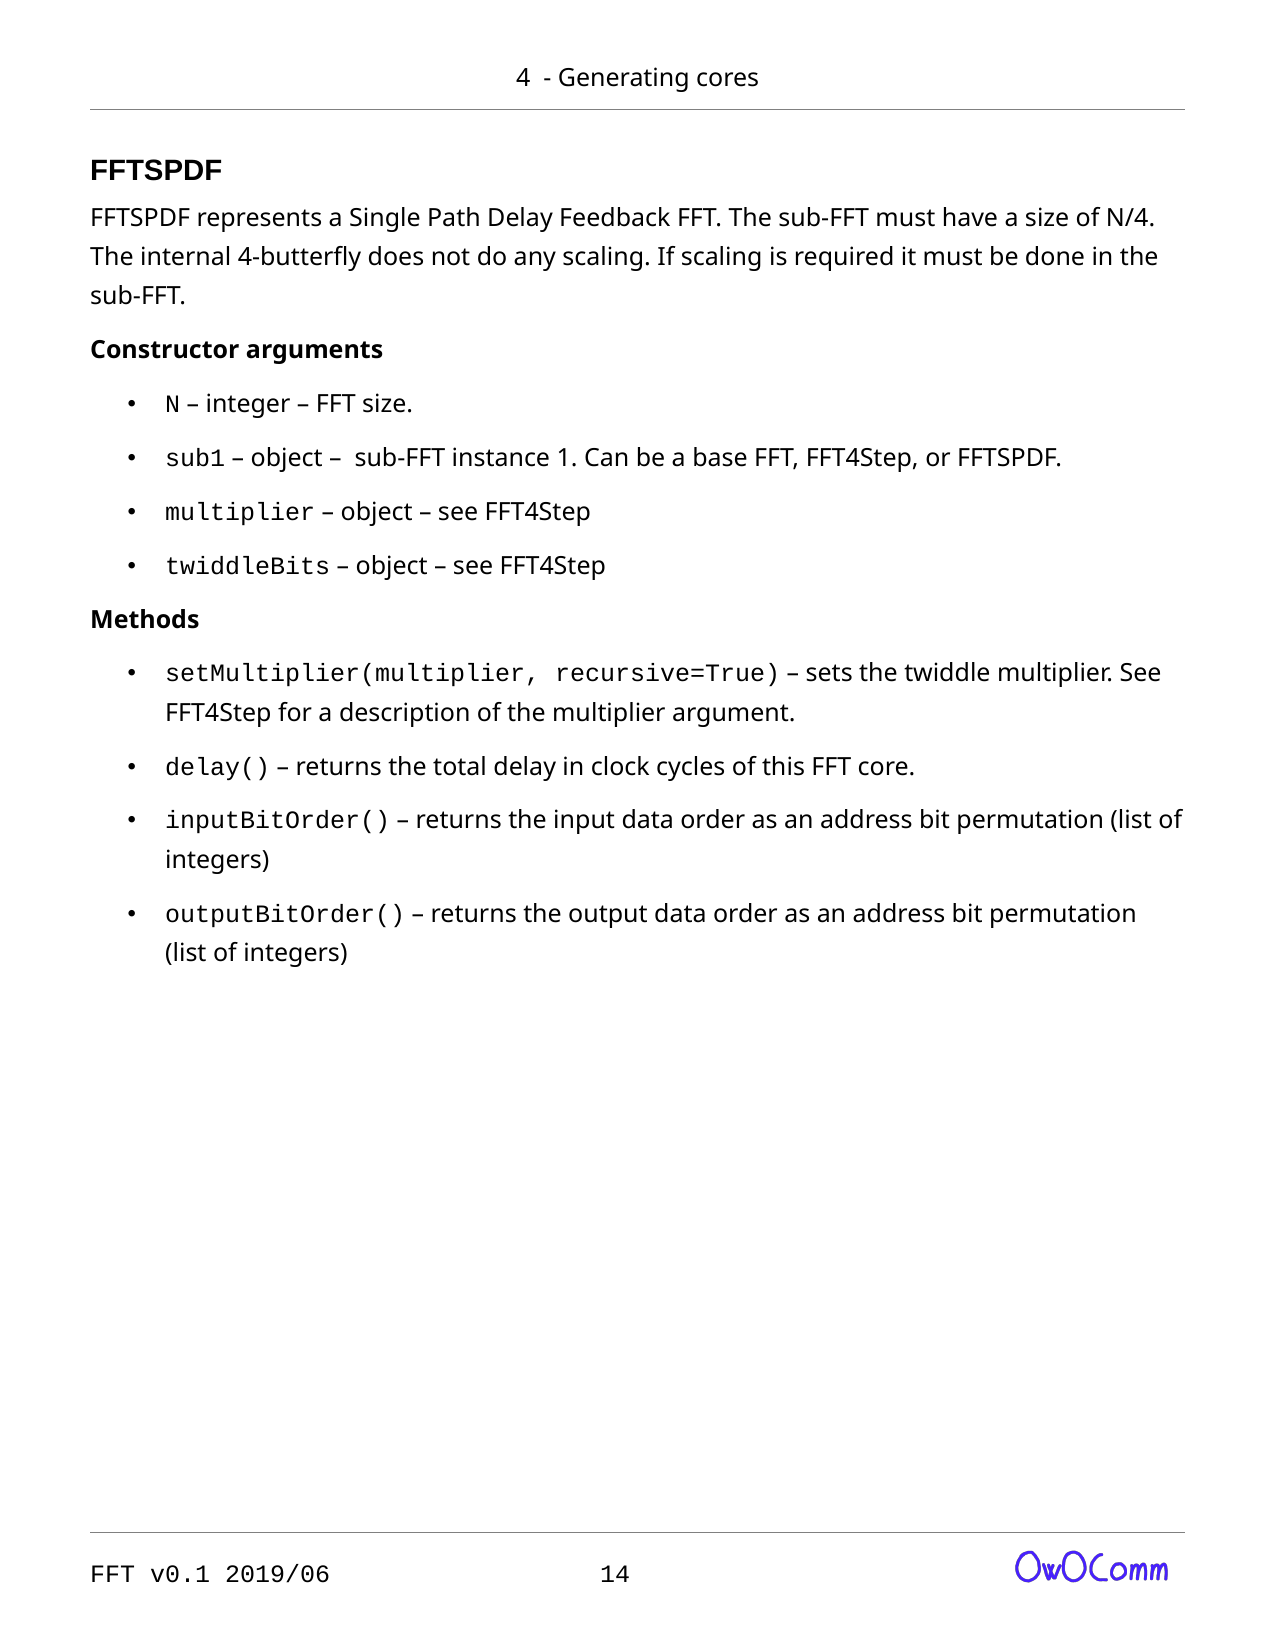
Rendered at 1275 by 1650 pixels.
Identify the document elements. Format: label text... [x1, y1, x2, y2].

list inputBitOrder() – returns the input data order as an address bit permutation (list of integers) [127, 802, 1185, 876]
list outputBitOrder() – returns the output data order as an address bit permutation (list of integers) [127, 895, 1185, 969]
list multiplier – object – see FFT4Step [127, 493, 1185, 528]
picture [1005, 1544, 1178, 1589]
text Methods [90, 601, 1185, 635]
list sub1 – object – sub-FFT instance 1. Can be a base FFT, FFT4Step, or FFTSPDF. [127, 439, 1185, 474]
subtitle FFTSPDF [90, 153, 1185, 187]
list N – integer – FFT size. [127, 385, 1185, 420]
list twiddleBits – object – see FFT4Step [127, 547, 1185, 582]
list setMultiplier(multiplier, recursive=True) – sets the twiddle multiplier. See FFT4Step for a description of the multiplier argument. [127, 655, 1185, 728]
text Constructor arguments [90, 332, 1185, 366]
text FFTSPDF represents a Single Path Delay Feedback FFT. The sub-FFT must have a size of N/4. The internal 4-butterfly does not do any scaling. If scaling is required it must be done in the sub-FFT. [90, 199, 1185, 312]
list delay() – returns the total delay in clock cycles of this FFT core. [127, 748, 1185, 782]
